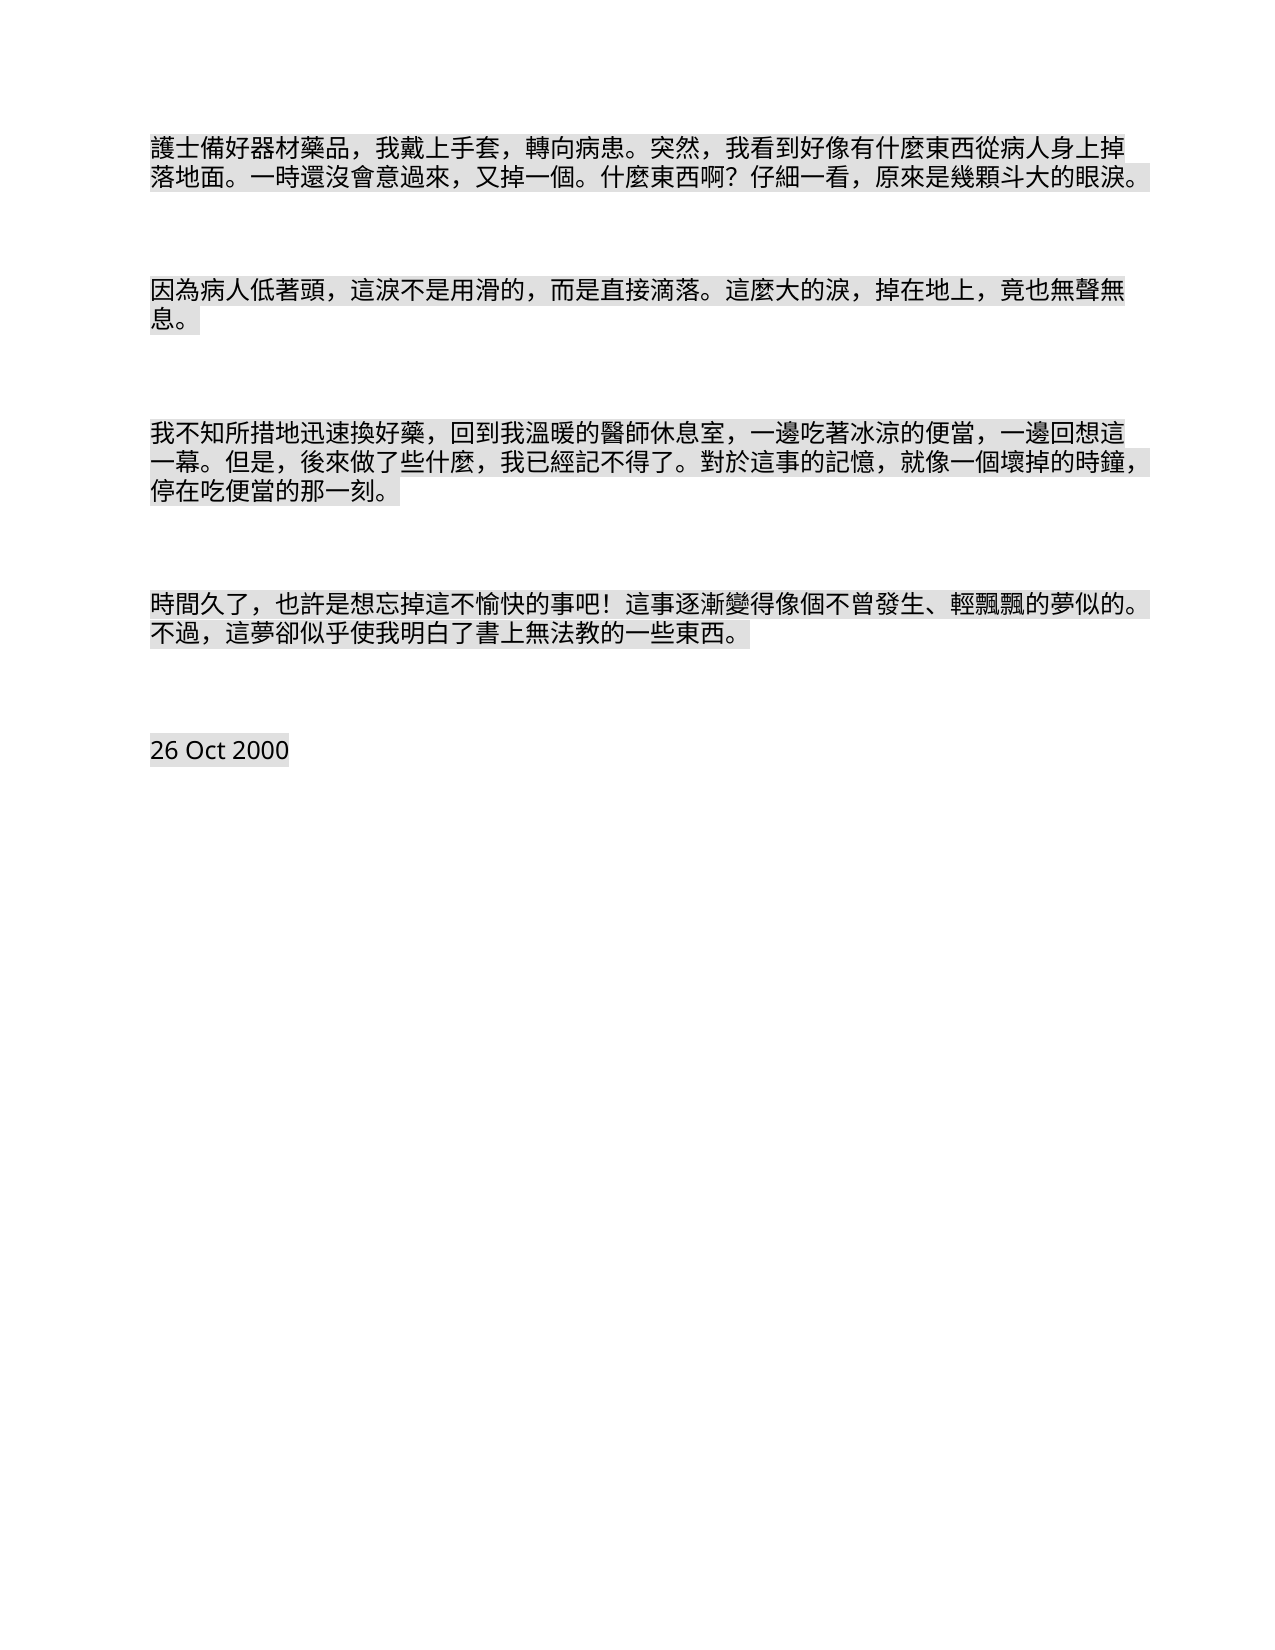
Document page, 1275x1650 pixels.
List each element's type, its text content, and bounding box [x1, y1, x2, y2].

text 26 Oct 2000 [150, 733, 1125, 767]
text 我不知所措地迅速換好藥，回到我溫暖的醫師休息室，一邊吃著冰涼的便當，一邊回想這一幕。但是，後來做了些什麼，我已經記不得了。對於這事的記憶，就像一個壞掉的時鐘，停在吃便當的那一刻。 [150, 419, 1125, 506]
text 時間久了，也許是想忘掉這不愉快的事吧！這事逐漸變得像個不曾發生、輕飄飄的夢似的。不過，這夢卻似乎使我明白了書上無法教的一些東西。 [150, 590, 1125, 649]
text 護士備好器材藥品，我戴上手套，轉向病患。突然，我看到好像有什麼東西從病人身上掉落地面。一時還沒會意過來，又掉一個。什麼東西啊？仔細一看，原來是幾顆斗大的眼淚。 [150, 134, 1125, 192]
text 因為病人低著頭，這淚不是用滑的，而是直接滴落。這麼大的淚，掉在地上，竟也無聲無息。 [150, 276, 1125, 335]
